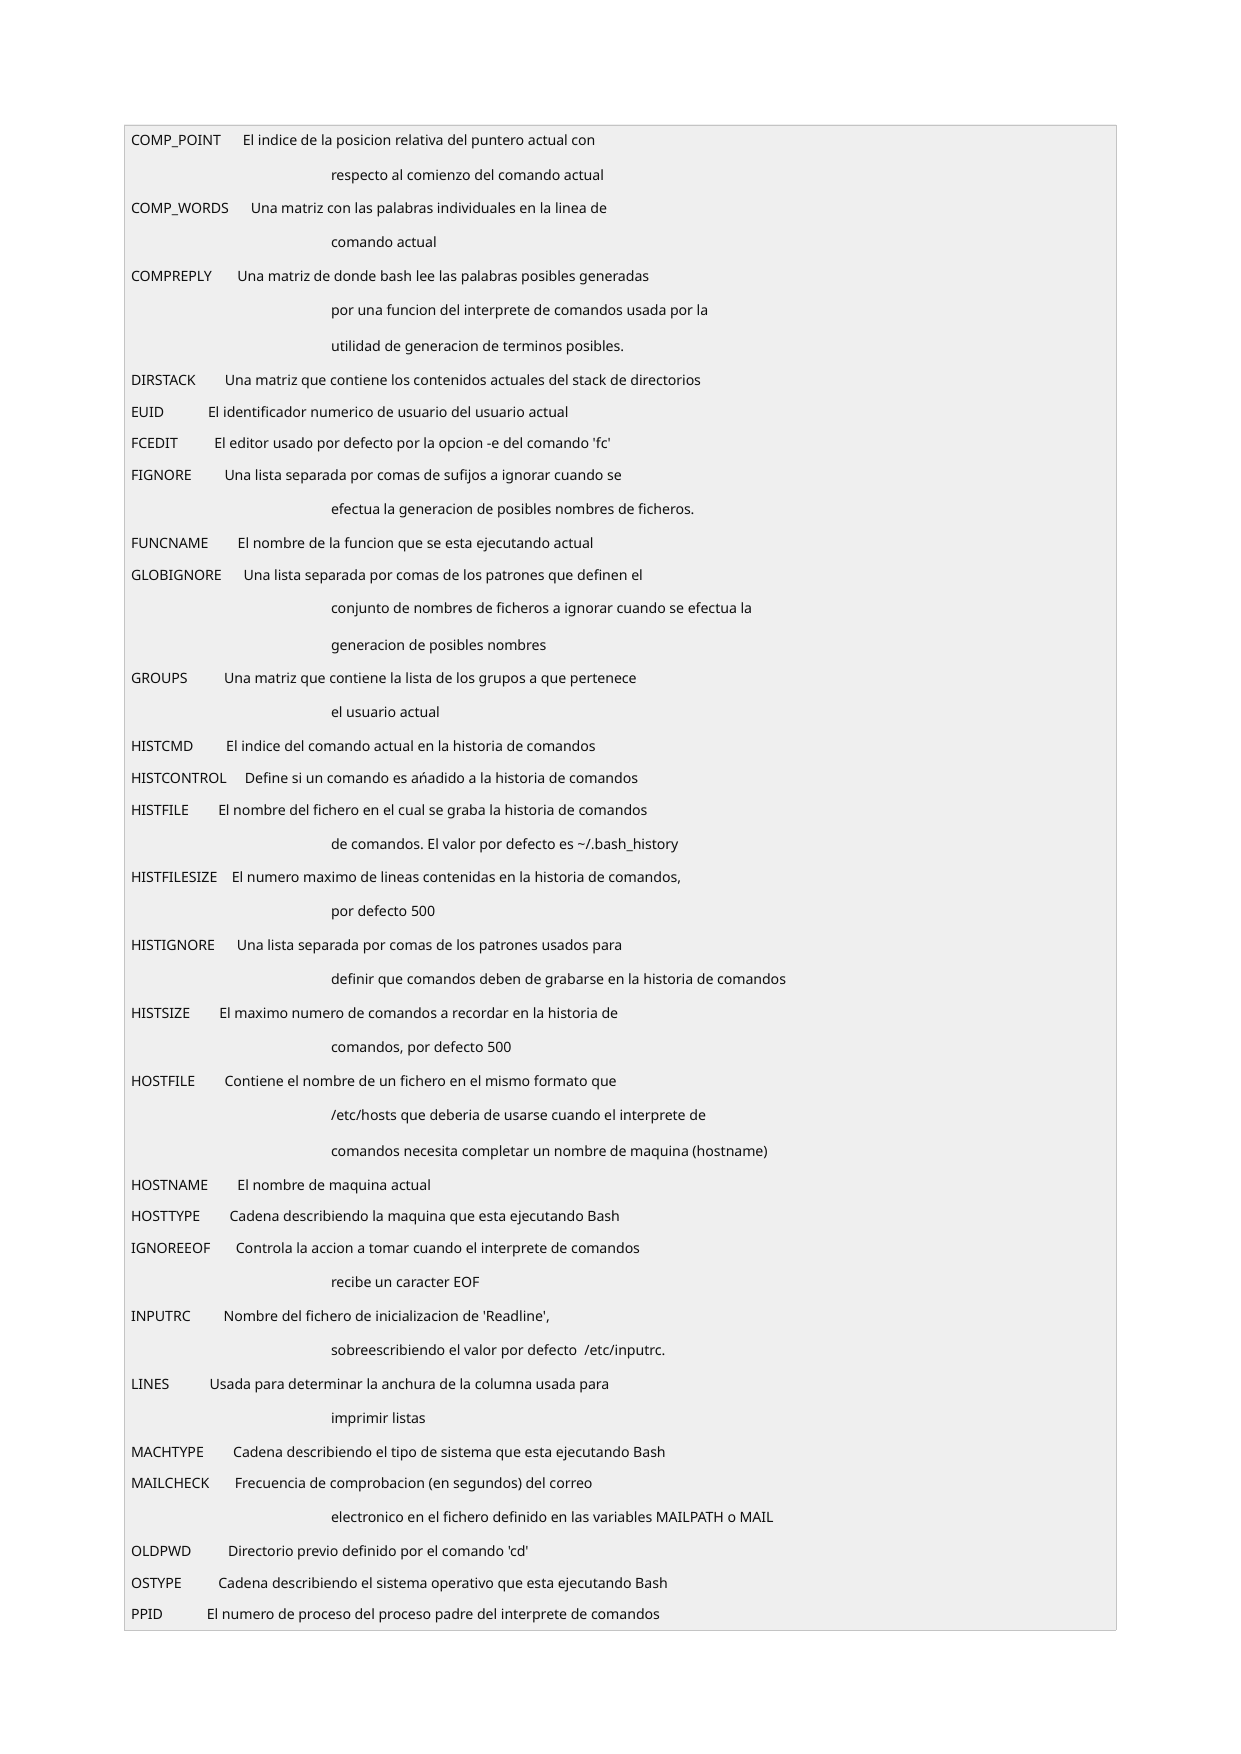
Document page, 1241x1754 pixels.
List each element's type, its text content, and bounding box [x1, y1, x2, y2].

text HISTFILESIZE El numero maximo de lineas contenidas en la historia de comandos, [125, 861, 1116, 887]
text FUNCNAME El nombre de la funcion que se esta ejecutando actual [125, 527, 1116, 552]
text COMP_WORDS Una matriz con las palabras individuales en la linea de [125, 192, 1116, 218]
text conjunto de nombres de ficheros a ignorar cuando se efectua la [125, 590, 1116, 620]
text HISTSIZE El maximo numero de comandos a recordar en la historia de [125, 997, 1116, 1023]
text efectua la generacion de posibles nombres de ficheros. [125, 491, 1116, 521]
text generacion de posibles nombres [125, 626, 1116, 656]
text DIRSTACK Una matriz que contiene los contenidos actuales del stack de directorios [125, 364, 1116, 389]
text HISTCONTROL Define si un comando es ańadido a la historia de comandos [125, 762, 1116, 787]
text comandos necesita completar un nombre de maquina (hostname) [125, 1133, 1116, 1163]
text MACHTYPE Cadena describiendo el tipo de sistema que esta ejecutando Bash [125, 1436, 1116, 1461]
text HOSTNAME El nombre de maquina actual [125, 1169, 1116, 1194]
text PPID El numero de proceso del proceso padre del interprete de comandos [125, 1598, 1116, 1630]
text IGNOREEOF Controla la accion a tomar cuando el interprete de comandos [125, 1232, 1116, 1258]
text FIGNORE Una lista separada por comas de sufijos a ignorar cuando se [125, 459, 1116, 484]
text electronico en el fichero definido en las variables MAILPATH o MAIL [125, 1499, 1116, 1529]
text respecto al comienzo del comando actual [125, 156, 1116, 186]
text MAILCHECK Frecuencia de comprobacion (en segundos) del correo [125, 1467, 1116, 1493]
text HISTFILE El nombre del fichero en el cual se graba la historia de comandos [125, 794, 1116, 819]
text comandos, por defecto 500 [125, 1029, 1116, 1059]
text LINES Usada para determinar la anchura de la columna usada para [125, 1368, 1116, 1393]
text imprimir listas [125, 1399, 1116, 1429]
text de comandos. El valor por defecto es ~/.bash_history [125, 825, 1116, 855]
text OLDPWD Directorio previo definido por el comando 'cd' [125, 1535, 1116, 1561]
text COMP_POINT El indice de la posicion relativa del puntero actual con [125, 126, 1116, 150]
text OSTYPE Cadena describiendo el sistema operativo que esta ejecutando Bash [125, 1567, 1116, 1592]
text HISTIGNORE Una lista separada por comas de los patrones usados para [125, 929, 1116, 955]
text definir que comandos deben de grabarse en la historia de comandos [125, 961, 1116, 991]
text el usuario actual [125, 694, 1116, 724]
text /etc/hosts que deberia de usarse cuando el interprete de [125, 1097, 1116, 1127]
text COMPREPLY Una matriz de donde bash lee las palabras posibles generadas [125, 260, 1116, 286]
text HOSTTYPE Cadena describiendo la maquina que esta ejecutando Bash [125, 1201, 1116, 1226]
text EUID El identificador numerico de usuario del usuario actual [125, 396, 1116, 421]
text recibe un caracter EOF [125, 1264, 1116, 1294]
text por defecto 500 [125, 893, 1116, 923]
text GROUPS Una matriz que contiene la lista de los grupos a que pertenece [125, 662, 1116, 688]
text por una funcion del interprete de comandos usada por la [125, 292, 1116, 322]
text INPUTRC Nombre del fichero de inicializacion de 'Readline', [125, 1300, 1116, 1326]
text comando actual [125, 224, 1116, 254]
text utilidad de generacion de terminos posibles. [125, 328, 1116, 358]
text sobreescribiendo el valor por defecto /etc/inputrc. [125, 1332, 1116, 1362]
text GLOBIGNORE Una lista separada por comas de los patrones que definen el [125, 558, 1116, 584]
text HISTCMD El indice del comando actual en la historia de comandos [125, 730, 1116, 756]
text FCEDIT El editor usado por defecto por la opcion -e del comando 'fc' [125, 427, 1116, 453]
text HOSTFILE Contiene el nombre de un fichero en el mismo formato que [125, 1065, 1116, 1090]
